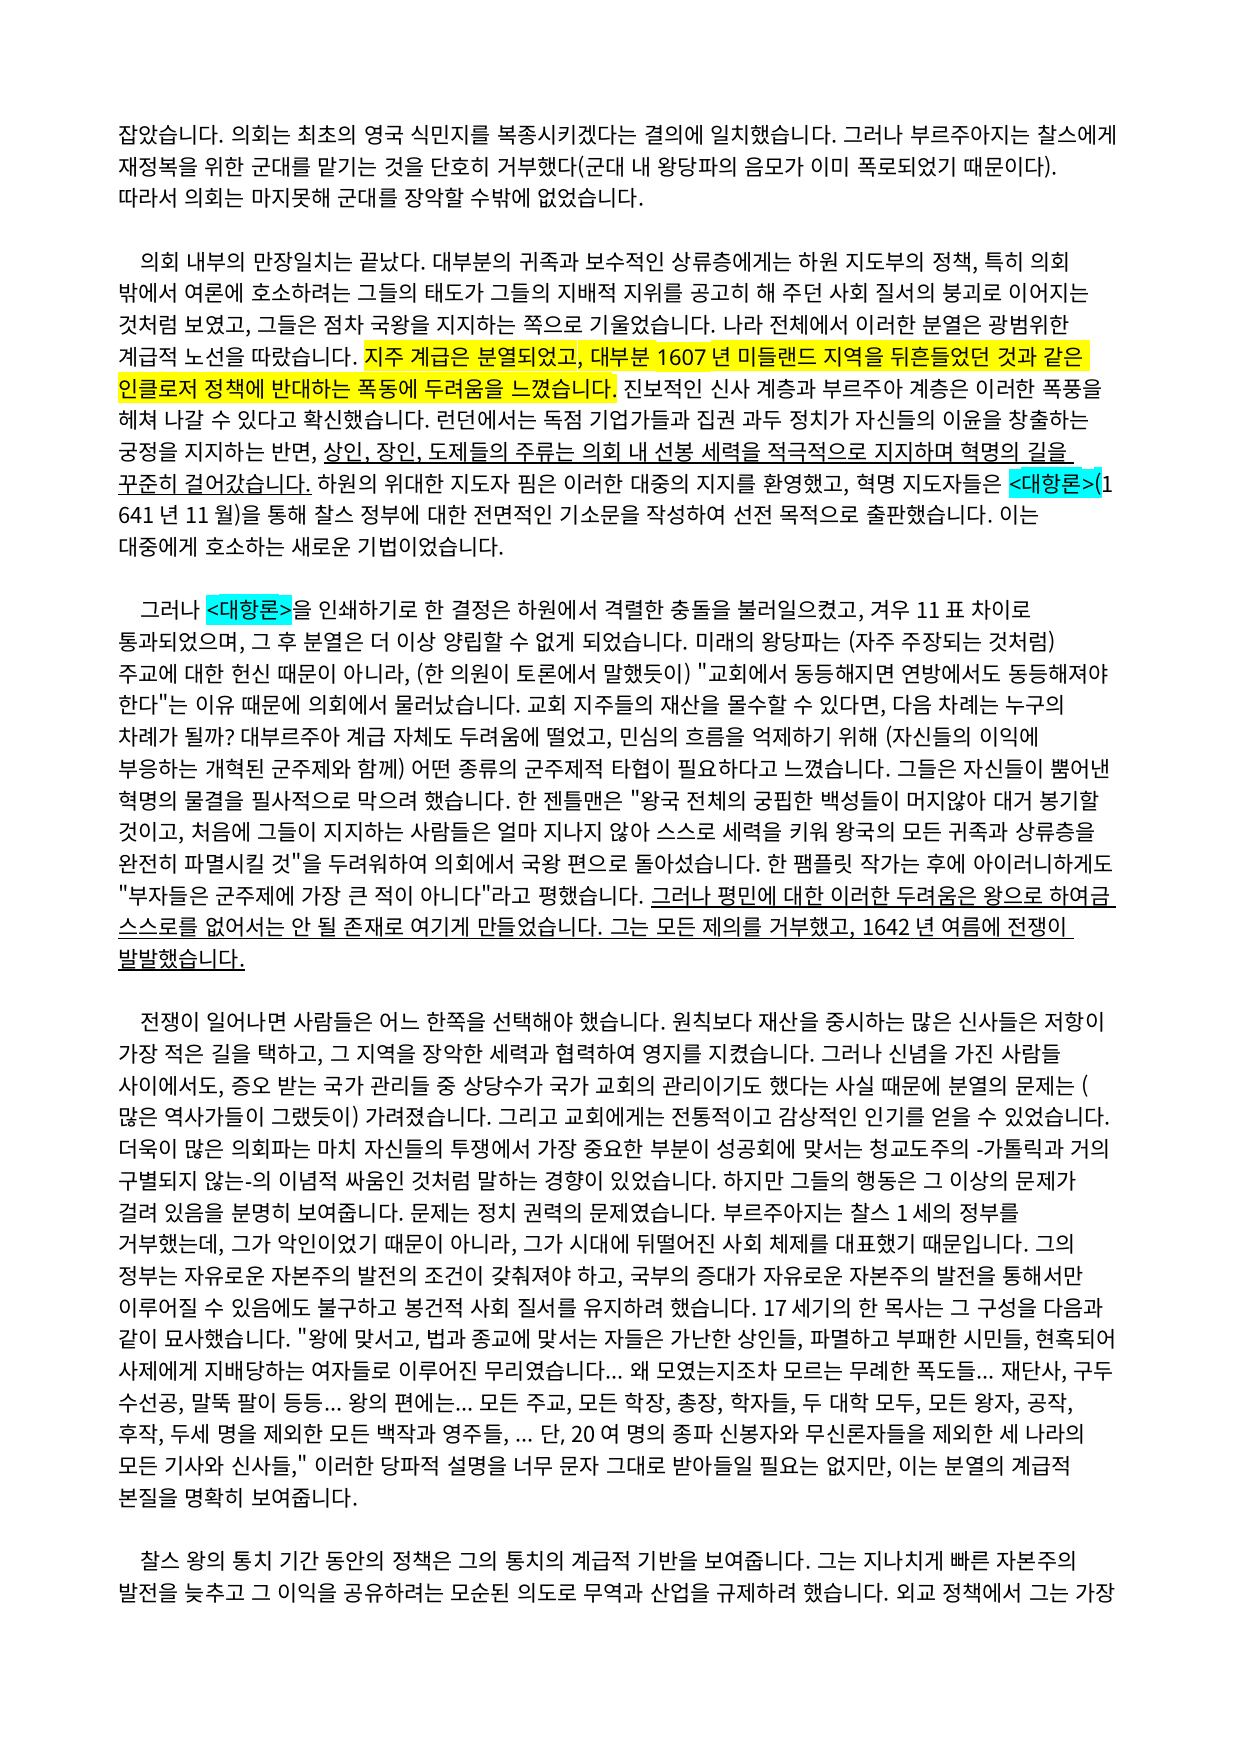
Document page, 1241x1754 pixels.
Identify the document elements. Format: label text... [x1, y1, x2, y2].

text 의회 내부의 만장일치는 끝났다. 대부분의 귀족과 보수적인 상류층에게는 하원 지도부의 정책, 특히 의회 밖에서 여론에 호소하려는 그들의 태도가 그들의 지배적 지위를 공고히 해 주던 사회 질서의 붕괴로 이어지는 것처럼 보였고, 그들은 점차 국왕을 지지하는 쪽으로 기울었습니다. 나라 전체에서 이러한 분열은 광범위한 계급적 노선을 따랐습니다. 지주 계급은 분열되었고, 대부분 1607년 미들랜드 지역을 뒤흔들었던 것과 같은 인클로저 정책에 반대하는 폭동에 두려움을 느꼈습니다. 진보적인 신사 계층과 부르주아 계층은 이러한 폭풍을 헤쳐 나갈 수 있다고 확신했습니다. 런던에서는 독점 기업가들과 집권 과두 정치가 자신들의 이윤을 창출하는 궁정을 지지하는 반면, 상인, 장인, 도제들의 주류는 의회 내 선봉 세력을 적극적으로 지지하며 혁명의 길을 꾸준히 걸어갔습니다. 하원의 위대한 지도자 핌은 이러한 대중의 지지를 환영했고, 혁명 지도자들은 <대항론>(1641년 11월)을 통해 찰스 정부에 대한 전면적인 기소문을 작성하여 선전 목적으로 출판했습니다. 이는 대중에게 호소하는 새로운 기법이었습니다. [118, 245, 1122, 562]
text 찰스 왕의 통치 기간 동안의 정책은 그의 통치의 계급적 기반을 보여줍니다. 그는 지나치게 빠른 자본주의 발전을 늦추고 그 이익을 공유하려는 모순된 의도로 무역과 산업을 규제하려 했습니다. 외교 정책에서 그는 가장 [118, 1544, 1122, 1607]
text 전쟁이 일어나면 사람들은 어느 한쪽을 선택해야 했습니다. 원칙보다 재산을 중시하는 많은 신사들은 저항이 가장 적은 길을 택하고, 그 지역을 장악한 세력과 협력하여 영지를 지켰습니다. 그러나 신념을 가진 사람들 사이에서도, 증오 받는 국가 관리들 중 상당수가 국가 교회의 관리이기도 했다는 사실 때문에 분열의 문제는 (많은 역사가들이 그랬듯이) 가려졌습니다. 그리고 교회에게는 전통적이고 감상적인 인기를 얻을 수 있었습니다. 더욱이 많은 의회파는 마치 자신들의 투쟁에서 가장 중요한 부분이 성공회에 맞서는 청교도주의 -가톨릭과 거의 구별되지 않는-의 이념적 싸움인 것처럼 말하는 경향이 있었습니다. 하지만 그들의 행동은 그 이상의 문제가 걸려 있음을 분명히 보여줍니다. 문제는 정치 권력의 문제였습니다. 부르주아지는 찰스 1세의 정부를 거부했는데, 그가 악인이었기 때문이 아니라, 그가 시대에 뒤떨어진 사회 체제를 대표했기 때문입니다. 그의 정부는 자유로운 자본주의 발전의 조건이 갖춰져야 하고, 국부의 증대가 자유로운 자본주의 발전을 통해서만 이루어질 수 있음에도 불구하고 봉건적 사회 질서를 유지하려 했습니다. 17세기의 한 목사는 그 구성을 다음과 같이 묘사했습니다. "왕에 맞서고, 법과 종교에 맞서는 자들은 가난한 상인들, 파멸하고 부패한 시민들, 현혹되어 사제에게 지배당하는 여자들로 이루어진 무리였습니다... 왜 모였는지조차 모르는 무례한 폭도들... 재단사, 구두 수선공, 말뚝 팔이 등등... 왕의 편에는... 모든 주교, 모든 학장, 총장, 학자들, 두 대학 모두, 모든 왕자, 공작, 후작, 두세 명을 제외한 모든 백작과 영주들, ... 단, 20여 명의 종파 신봉자와 무신론자들을 제외한 세 나라의 모든 기사와 신사들," 이러한 당파적 설명을 너무 문자 그대로 받아들일 필요는 없지만, 이는 분열의 계급적 본질을 명확히 보여줍니다. [118, 1005, 1122, 1512]
text 그러나 <대항론>을 인쇄하기로 한 결정은 하원에서 격렬한 충돌을 불러일으켰고, 겨우 11표 차이로 통과되었으며, 그 후 분열은 더 이상 양립할 수 없게 되었습니다. 미래의 왕당파는 (자주 주장되는 것처럼) 주교에 대한 헌신 때문이 아니라, (한 의원이 토론에서 말했듯이) "교회에서 동등해지면 연방에서도 동등해져야 한다"는 이유 때문에 의회에서 물러났습니다. 교회 지주들의 재산을 몰수할 수 있다면, 다음 차례는 누구의 차례가 될까? 대부르주아 계급 자체도 두려움에 떨었고, 민심의 흐름을 억제하기 위해 (자신들의 이익에 부응하는 개혁된 군주제와 함께) 어떤 종류의 군주제적 타협이 필요하다고 느꼈습니다. 그들은 자신들이 뿜어낸 혁명의 물결을 필사적으로 막으려 했습니다. 한 젠틀맨은 "왕국 전체의 궁핍한 백성들이 머지않아 대거 봉기할 것이고, 처음에 그들이 지지하는 사람들은 얼마 지나지 않아 스스로 세력을 키워 왕국의 모든 귀족과 상류층을 완전히 파멸시킬 것"을 두려워하여 의회에서 국왕 편으로 돌아섰습니다. 한 팸플릿 작가는 후에 아이러니하게도 "부자들은 군주제에 가장 큰 적이 아니다"라고 평했습니다. 그러나 평민에 대한 이러한 두려움은 왕으로 하여금 스스로를 없어서는 안 될 존재로 여기게 만들었습니다. 그는 모든 제의를 거부했고, 1642년 여름에 전쟁이 발발했습니다. [118, 593, 1122, 974]
text 잡았습니다. 의회는 최초의 영국 식민지를 복종시키겠다는 결의에 일치했습니다. 그러나 부르주아지는 찰스에게 재정복을 위한 군대를 맡기는 것을 단호히 거부했다(군대 내 왕당파의 음모가 이미 폭로되었기 때문이다). 따라서 의회는 마지못해 군대를 장악할 수밖에 없었습니다. [118, 118, 1122, 213]
